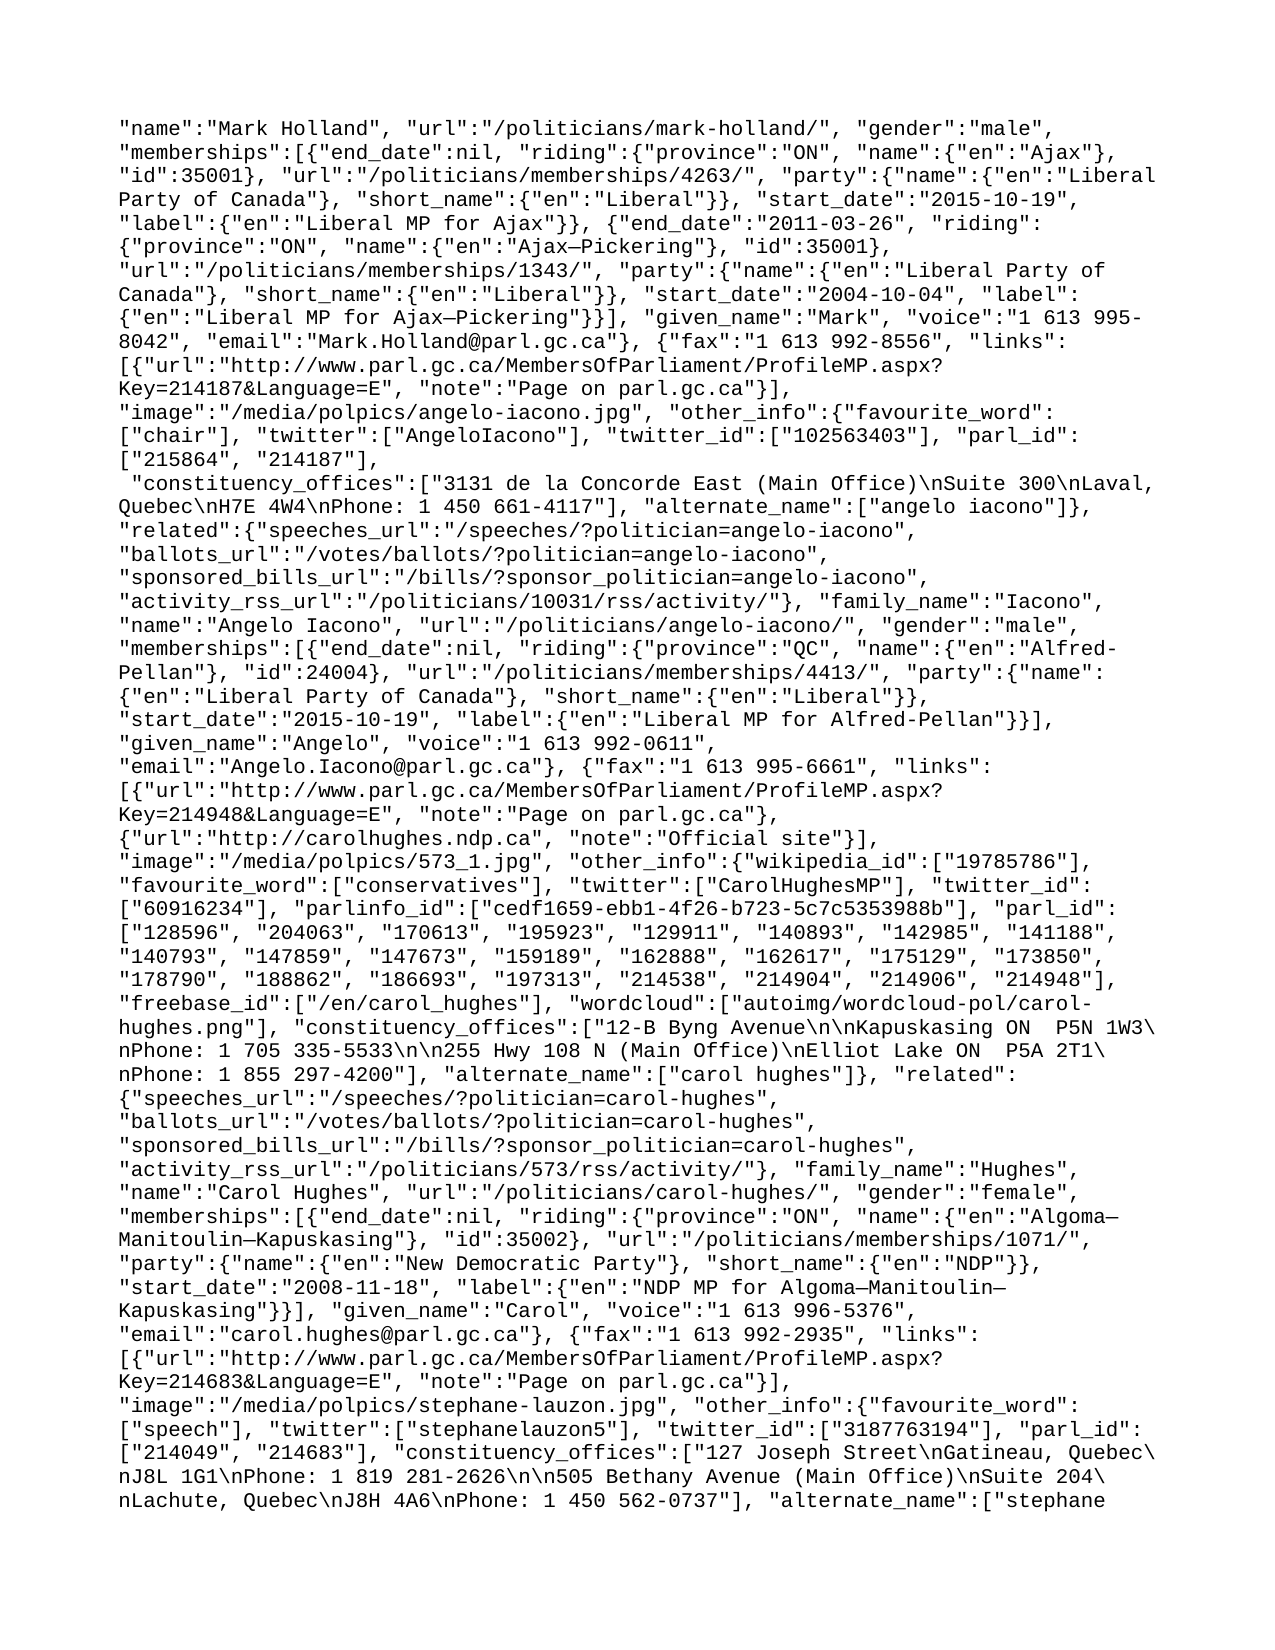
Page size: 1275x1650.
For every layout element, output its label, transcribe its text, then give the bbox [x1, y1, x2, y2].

text "constituency_offices":["3131 de la Concorde East (Main Office)\nSuite 300\nLaval, Quebec\nH7E 4W4\nPhone: 1 450 661-4117"], "alternate_name":["angelo iacono"]}, "related":{"speeches_url":"/speeches/?politician=angelo-iacono", "ballots_url":"/votes/ballots/?politician=angelo-iacono", "sponsored_bills_url":"/bills/?sponsor_politician=angelo-iacono", "activity_rss_url":"/politicians/10031/rss/activity/"}, "family_name":"Iacono", "name":"Angelo Iacono", "url":"/politicians/angelo-iacono/", "gender":"male", "memberships":[{"end_date":nil, "riding":{"province":"QC", "name":{"en":"Alfred-Pellan"}, "id":24004}, "url":"/politicians/memberships/4413/", "party":{"name":{"en":"Liberal Party of Canada"}, "short_name":{"en":"Liberal"}}, "start_date":"2015-10-19", "label":{"en":"Liberal MP for Alfred-Pellan"}}], "given_name":"Angelo", "voice":"1 613 992-0611", "email":"Angelo.Iacono@parl.gc.ca"}, {"fax":"1 613 995-6661", "links":[{"url":"http://www.parl.gc.ca/MembersOfParliament/ProfileMP.aspx?Key=214948&Language=E", "note":"Page on parl.gc.ca"}, {"url":"http://carolhughes.ndp.ca", "note":"Official site"}], "image":"/media/polpics/573_1.jpg", "other_info":{"wikipedia_id":["19785786"], "favourite_word":["conservatives"], "twitter":["CarolHughesMP"], "twitter_id":["60916234"], "parlinfo_id":["cedf1659-ebb1-4f26-b723-5c7c5353988b"], "parl_id":["128596", "204063", "170613", "195923", "129911", "140893", "142985", "141188", "140793", "147859", "147673", "159189", "162888", "162617", "175129", "173850", "178790", "188862", "186693", "197313", "214538", "214904", "214906", "214948"], "freebase_id":["/en/carol_hughes"], "wordcloud":["autoimg/wordcloud-pol/carol-hughes.png"], "constituency_offices":["12-B Byng Avenue\n\nKapuskasing ON P5N 1W3\nPhone: 1 705 335-5533\n\n255 Hwy 108 N (Main Office)\nElliot Lake ON P5A 2T1\nPhone: 1 855 297-4200"], "alternate_name":["carol hughes"]}, "related":{"speeches_url":"/speeches/?politician=carol-hughes", "ballots_url":"/votes/ballots/?politician=carol-hughes", "sponsored_bills_url":"/bills/?sponsor_politician=carol-hughes", "activity_rss_url":"/politicians/573/rss/activity/"}, "family_name":"Hughes", "name":"Carol Hughes", "url":"/politicians/carol-hughes/", "gender":"female", "memberships":[{"end_date":nil, "riding":{"province":"ON", "name":{"en":"Algoma—Manitoulin—Kapuskasing"}, "id":35002}, "url":"/politicians/memberships/1071/", "party":{"name":{"en":"New Democratic Party"}, "short_name":{"en":"NDP"}}, "start_date":"2008-11-18", "label":{"en":"NDP MP for Algoma—Manitoulin—Kapuskasing"}}], "given_name":"Carol", "voice":"1 613 996-5376", "email":"carol.hughes@parl.gc.ca"}, {"fax":"1 613 992-2935", "links":[{"url":"http://www.parl.gc.ca/MembersOfParliament/ProfileMP.aspx?Key=214683&Language=E", "note":"Page on parl.gc.ca"}], "image":"/media/polpics/stephane-lauzon.jpg", "other_info":{"favourite_word":["speech"], "twitter":["stephanelauzon5"], "twitter_id":["3187763194"], "parl_id":["214049", "214683"], "constituency_offices":["127 Joseph Street\nGatineau, Quebec\nJ8L 1G1\nPhone: 1 819 281-2626\n\n505 Bethany Avenue (Main Office)\nSuite 204\nLachute, Quebec\nJ8H 4A6\nPhone: 1 450 562-0737"], "alternate_name":["stephane [118, 473, 1157, 1513]
text "name":"Mark Holland", "url":"/politicians/mark-holland/", "gender":"male", "memberships":[{"end_date":nil, "riding":{"province":"ON", "name":{"en":"Ajax"}, "id":35001}, "url":"/politicians/memberships/4263/", "party":{"name":{"en":"Liberal Party of Canada"}, "short_name":{"en":"Liberal"}}, "start_date":"2015-10-19", "label":{"en":"Liberal MP for Ajax"}}, {"end_date":"2011-03-26", "riding":{"province":"ON", "name":{"en":"Ajax—Pickering"}, "id":35001}, "url":"/politicians/memberships/1343/", "party":{"name":{"en":"Liberal Party of Canada"}, "short_name":{"en":"Liberal"}}, "start_date":"2004-10-04", "label":{"en":"Liberal MP for Ajax—Pickering"}}], "given_name":"Mark", "voice":"1 613 995-8042", "email":"Mark.Holland@parl.gc.ca"}, {"fax":"1 613 992-8556", "links":[{"url":"http://www.parl.gc.ca/MembersOfParliament/ProfileMP.aspx?Key=214187&Language=E", "note":"Page on parl.gc.ca"}], "image":"/media/polpics/angelo-iacono.jpg", "other_info":{"favourite_word":["chair"], "twitter":["AngeloIacono"], "twitter_id":["102563403"], "parl_id":["215864", "214187"], [118, 118, 1157, 473]
